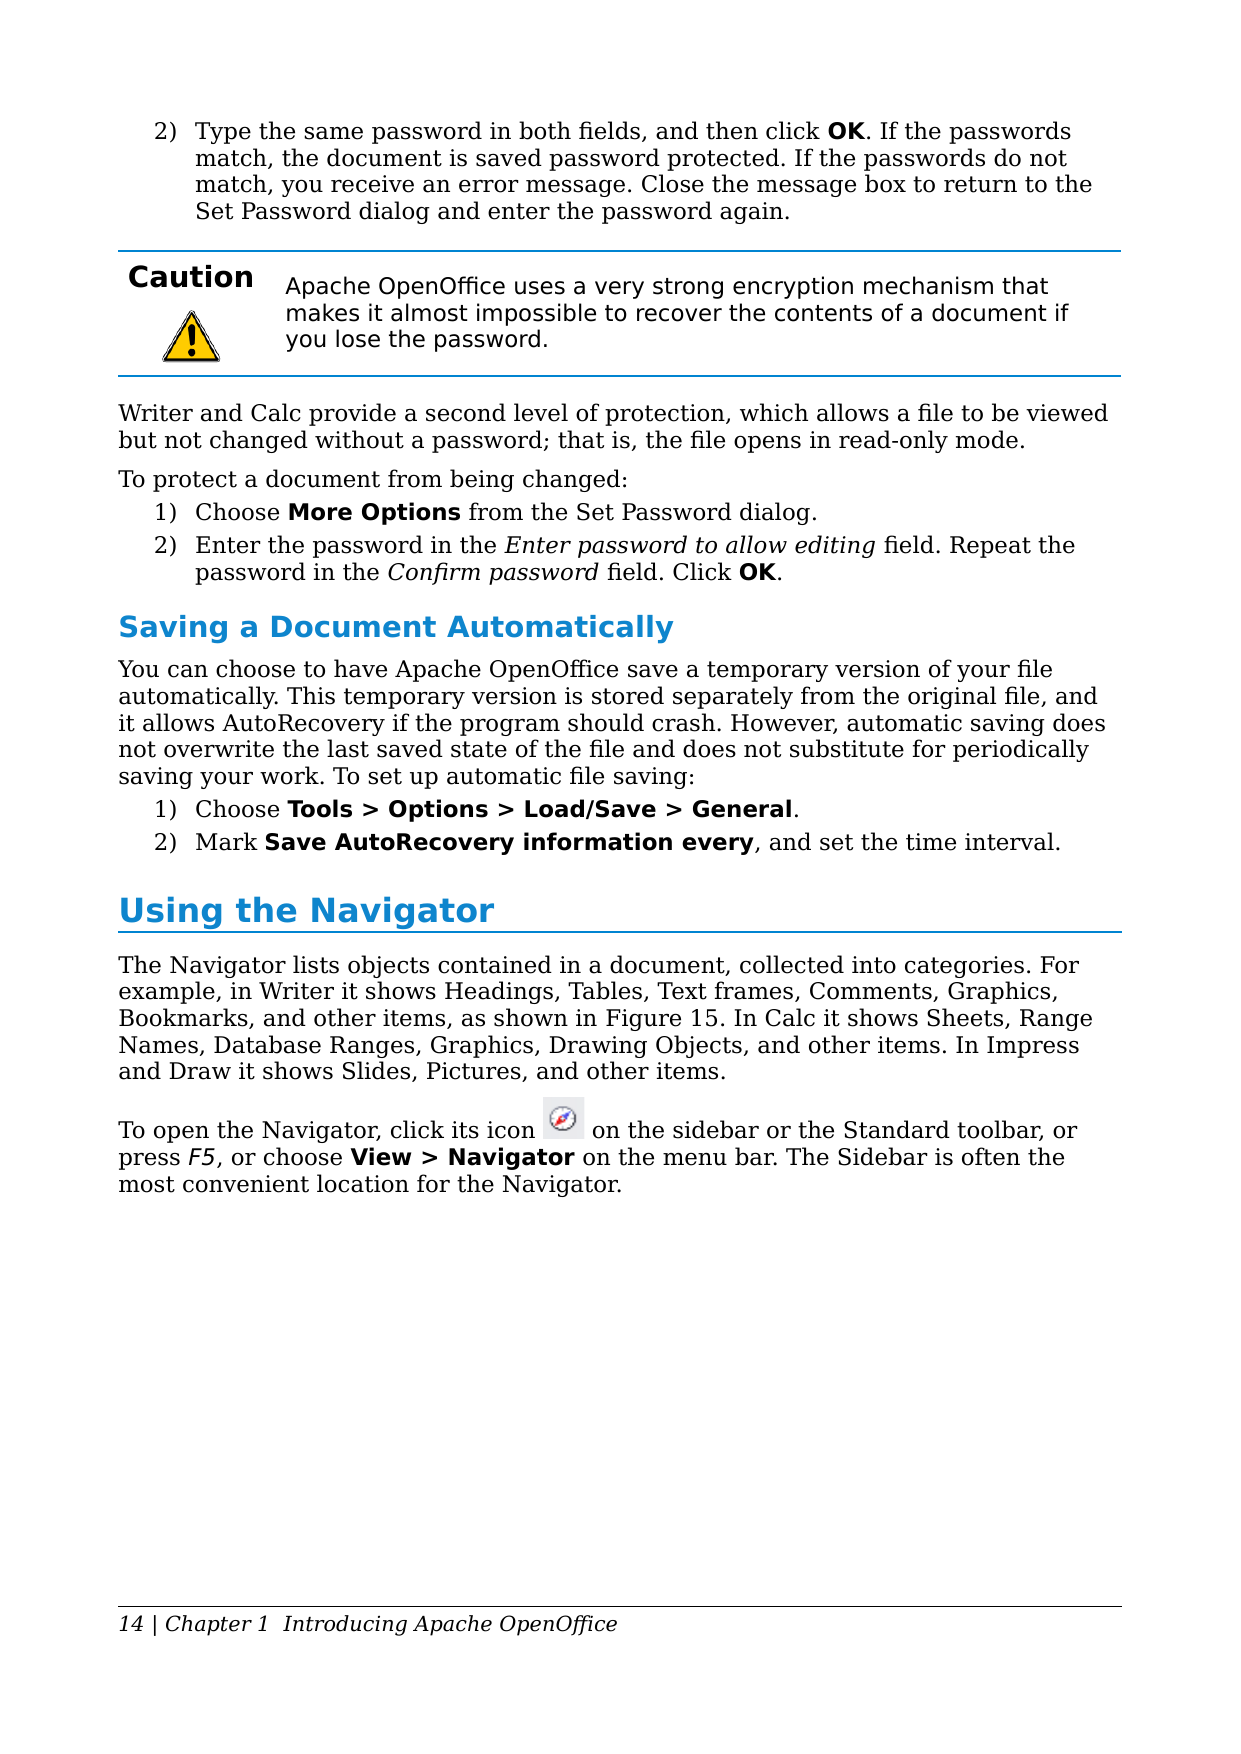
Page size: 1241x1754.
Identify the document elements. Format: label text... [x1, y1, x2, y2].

table_header Caution [118, 252, 264, 375]
list You can choose to have Apache OpenOffice save a temporary version of your file automatically. This temporary version is stored separately from the original file, and it allows AutoRecovery if the program should crash. However, automatic saving does not overwrite the last saved state of the file and does not substitute for periodically saving your work. To set up automatic file saving: [118, 656, 1122, 790]
text The Navigator lists objects contained in a document, collected into categories. For example, in Writer it shows Headings, Tables, Text frames, Comments, Graphics, Bookmarks, and other items, as shown in Figure 15. In Calc it shows Sheets, Range Names, Database Ranges, Graphics, Drawing Objects, and other items. In Impress and Draw it shows Slides, Pictures, and other items. [118, 952, 1122, 1085]
list Type the same password in both fields, and then click OK. If the passwords match, the document is saved password protected. If the passwords do not match, you receive an error message. Close the message box to return to the Set Password dialog and enter the password again. [177, 118, 1122, 225]
text Writer and Calc provide a second level of protection, which allows a file to be viewed but not changed without a password; that is, the file opens in read-only mode. [118, 401, 1122, 454]
picture [543, 1097, 585, 1139]
list To protect a document from being changed: [118, 466, 1122, 493]
subtitle Using the Navigator [118, 892, 1122, 931]
picture [158, 306, 224, 366]
subtitle Saving a Document Automatically [118, 610, 1122, 644]
list Choose Tools > Options > Load/Save > General. [177, 796, 1122, 823]
list Enter the password in the Enter password to allow editing field. Repeat the password in the Confirm password field. Click OK. [177, 532, 1122, 586]
list Choose More Options from the Set Password dialog. [177, 499, 1122, 526]
list Mark Save AutoRecovery information every, and set the time interval. [177, 829, 1122, 856]
table_header Apache OpenOffice uses a very strong encryption mechanism that makes it almost impossible to recover the contents of a document if you lose the password. [264, 252, 1121, 375]
text To open the Navigator, click its icon on the sidebar or the Standard toolbar, or press F5, or choose View > Navigator on the menu bar. The Sidebar is often the most convenient location for the Navigator. [118, 1098, 1122, 1198]
